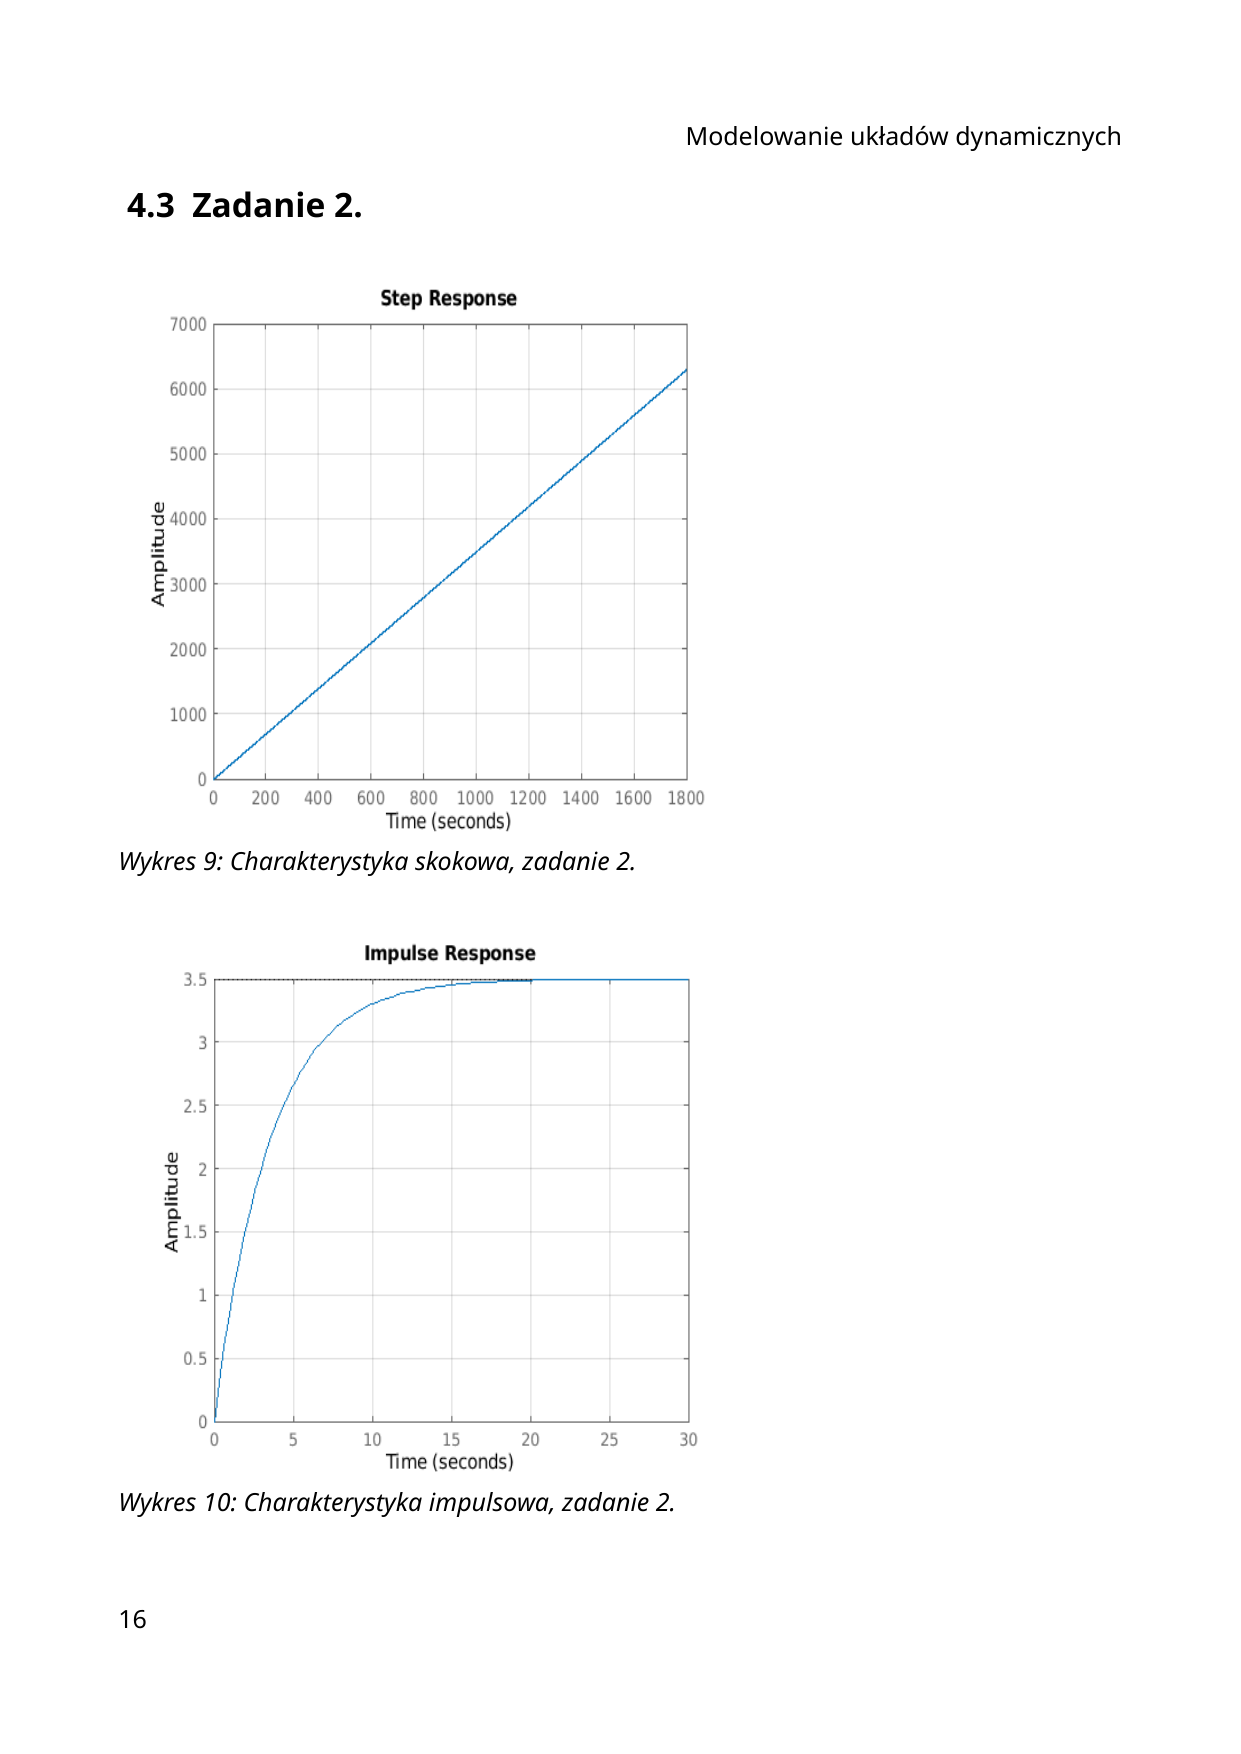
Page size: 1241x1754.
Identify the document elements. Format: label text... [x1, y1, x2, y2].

subtitle Zadanie 2. [118, 182, 1122, 227]
text Wykres 9: Charakterystyka skokowa, zadanie 2. [118, 844, 746, 878]
picture [118, 910, 748, 1485]
text Wykres 10: Charakterystyka impulsowa, zadanie 2. [118, 1485, 747, 1519]
picture [118, 252, 746, 844]
